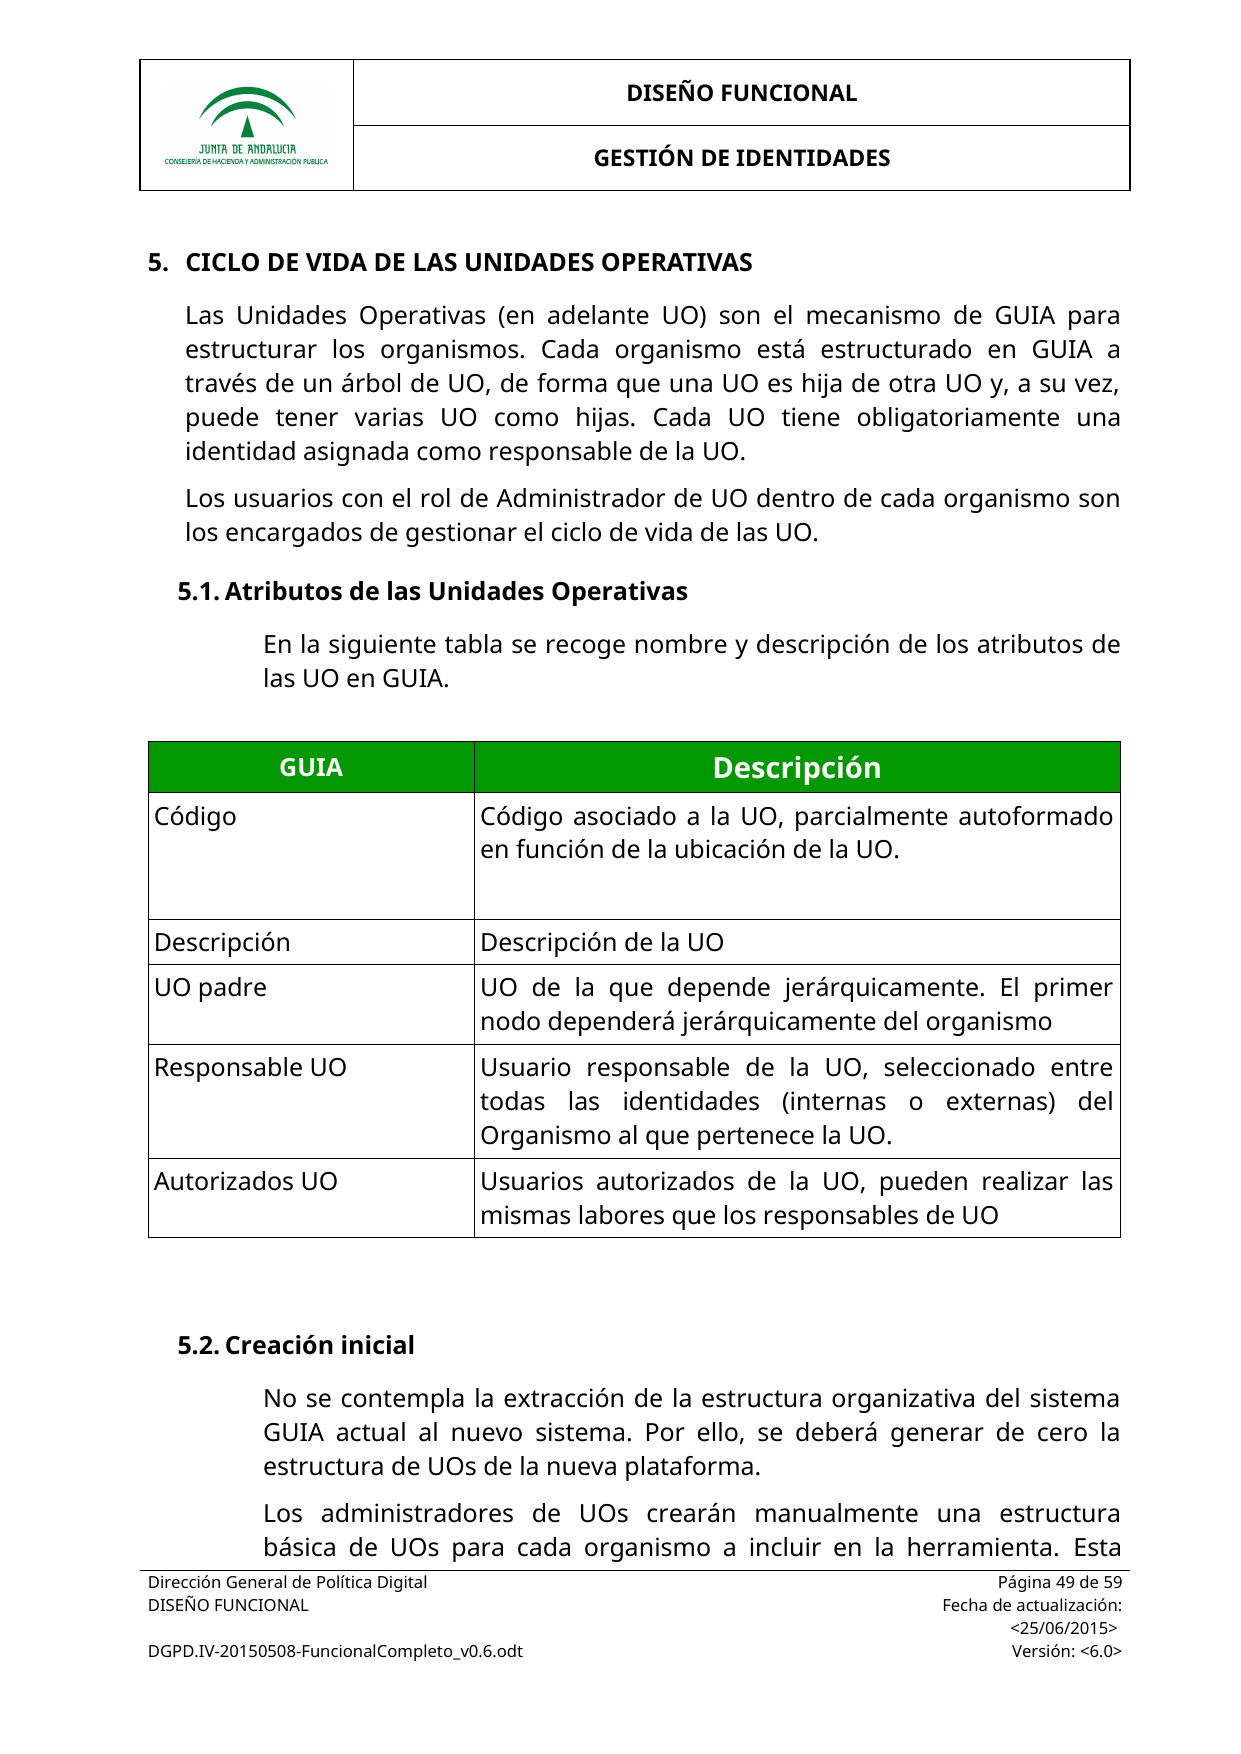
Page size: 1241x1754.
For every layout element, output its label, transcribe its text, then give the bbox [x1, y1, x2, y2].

subtitle CICLO DE VIDA DE LAS UNIDADES OPERATIVAS [148, 245, 1122, 279]
table_cell Usuarios autorizados de la UO, pueden realizar las mismas labores que los responsables de UO [475, 1159, 1120, 1237]
subtitle Atributos de las Unidades Operativas [177, 573, 1122, 608]
text Las Unidades Operativas (en adelante UO) son el mecanismo de GUIA para estructurar los organismos. Cada organismo está estructurado en GUIA a través de un árbol de UO, de forma que una UO es hija de otra UO y, a su vez, puede tener varias UO como hijas. Cada UO tiene obligatoriamente una identidad asignada como responsable de la UO. [185, 298, 1122, 468]
table_cell Código [149, 793, 474, 918]
table_cell Usuario responsable de la UO, seleccionado entre todas las identidades (internas o externas) del Organismo al que pertenece la UO. [475, 1045, 1120, 1158]
table_cell Descripción [149, 920, 474, 964]
table_cell Código asociado a la UO, parcialmente autoformado en función de la ubicación de la UO. [475, 793, 1120, 918]
table_cell Autorizados UO [149, 1159, 474, 1237]
picture [164, 85, 330, 165]
text Los usuarios con el rol de Administrador de UO dentro de cada organismo son los encargados de gestionar el ciclo de vida de las UO. [185, 480, 1122, 548]
table_cell Responsable UO [149, 1045, 474, 1158]
text En la siguiente tabla se recoge nombre y descripción de los atributos de las UO en GUIA. [263, 626, 1122, 694]
subtitle Creación inicial [177, 1328, 1122, 1362]
table_cell Descripción de la UO [475, 920, 1120, 964]
table_cell UO padre [149, 965, 474, 1044]
table_header Descripción [475, 742, 1120, 792]
text No se contempla la extracción de la estructura organizativa del sistema GUIA actual al nuevo sistema. Por ello, se deberá generar de cero la estructura de UOs de la nueva plataforma. [263, 1381, 1122, 1483]
text Los administradores de UOs crearán manualmente una estructura básica de UOs para cada organismo a incluir en la herramienta. Esta [263, 1495, 1122, 1563]
table_cell UO de la que depende jerárquicamente. El primer nodo dependerá jerárquicamente del organismo [475, 965, 1120, 1044]
table_header GUIA [149, 742, 474, 792]
